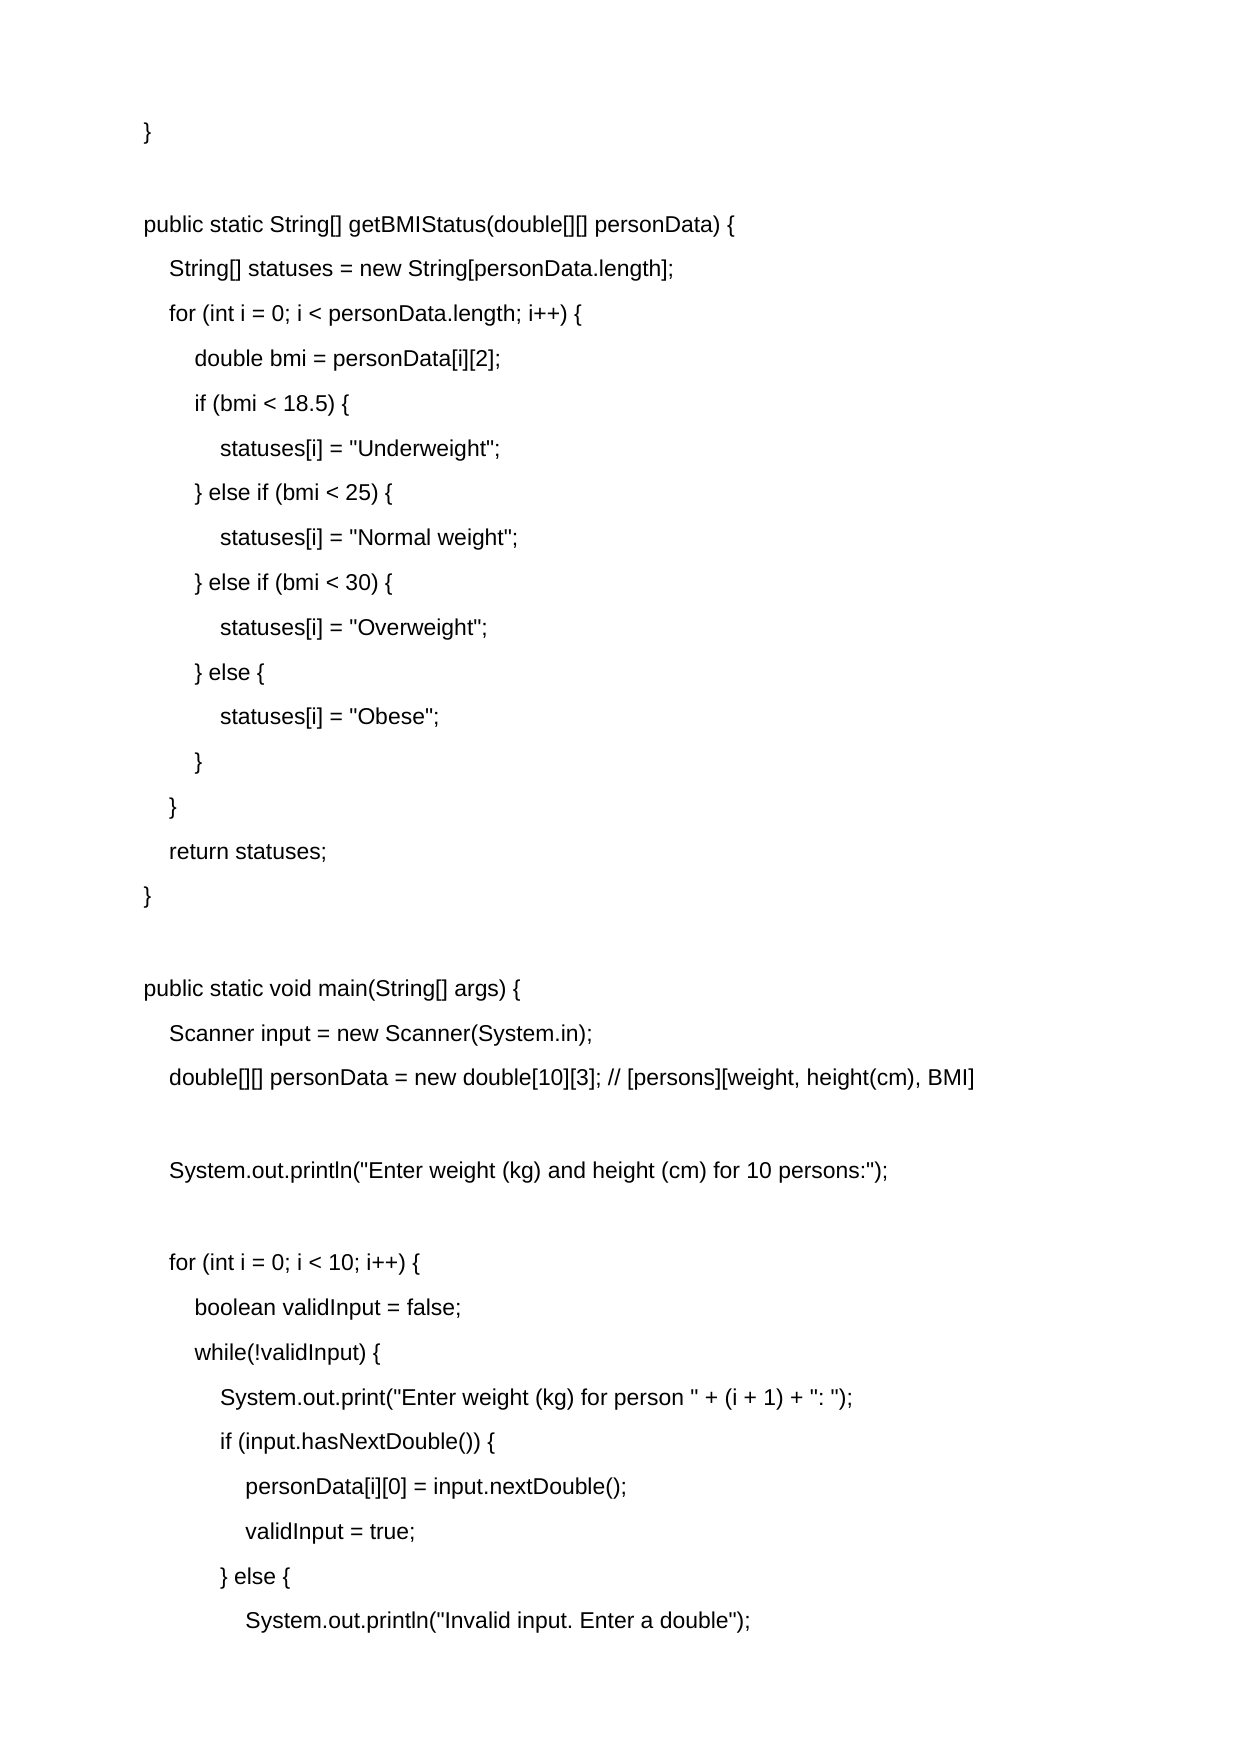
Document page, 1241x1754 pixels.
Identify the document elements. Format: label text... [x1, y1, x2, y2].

text } [118, 748, 1122, 774]
text Scanner input = new Scanner(System.in); [118, 1019, 1122, 1046]
text public static String[] getBMIStatus(double[][] personData) { [118, 211, 1122, 237]
text String[] statuses = new String[personData.length]; [118, 255, 1122, 282]
text if (bmi < 18.5) { [118, 390, 1122, 416]
text System.out.print("Enter weight (kg) for person " + (i + 1) + ": "); [118, 1383, 1122, 1410]
text boolean validInput = false; [118, 1294, 1122, 1320]
text public static void main(String[] args) { [118, 975, 1122, 1001]
text } [118, 882, 1122, 909]
text statuses[i] = "Overweight"; [118, 614, 1122, 640]
text double bmi = personData[i][2]; [118, 345, 1122, 371]
text statuses[i] = "Underweight"; [118, 434, 1122, 461]
text statuses[i] = "Obese"; [118, 703, 1122, 729]
text } else if (bmi < 25) { [118, 479, 1122, 506]
text statuses[i] = "Normal weight"; [118, 524, 1122, 550]
text return statuses; [118, 838, 1122, 864]
text System.out.println("Invalid input. Enter a double"); [118, 1607, 1122, 1634]
text double[][] personData = new double[10][3]; // [persons][weight, height(cm), BMI] [118, 1064, 1122, 1091]
text } else { [118, 658, 1122, 685]
text } else if (bmi < 30) { [118, 569, 1122, 595]
text validInput = true; [118, 1518, 1122, 1544]
text } [118, 793, 1122, 819]
text for (int i = 0; i < 10; i++) { [118, 1249, 1122, 1276]
text for (int i = 0; i < personData.length; i++) { [118, 300, 1122, 326]
text } else { [118, 1563, 1122, 1589]
text } [118, 118, 1122, 144]
text if (input.hasNextDouble()) { [118, 1428, 1122, 1455]
text System.out.println("Enter weight (kg) and height (cm) for 10 persons:"); [118, 1157, 1122, 1183]
text personData[i][0] = input.nextDouble(); [118, 1473, 1122, 1499]
text while(!validInput) { [118, 1339, 1122, 1365]
